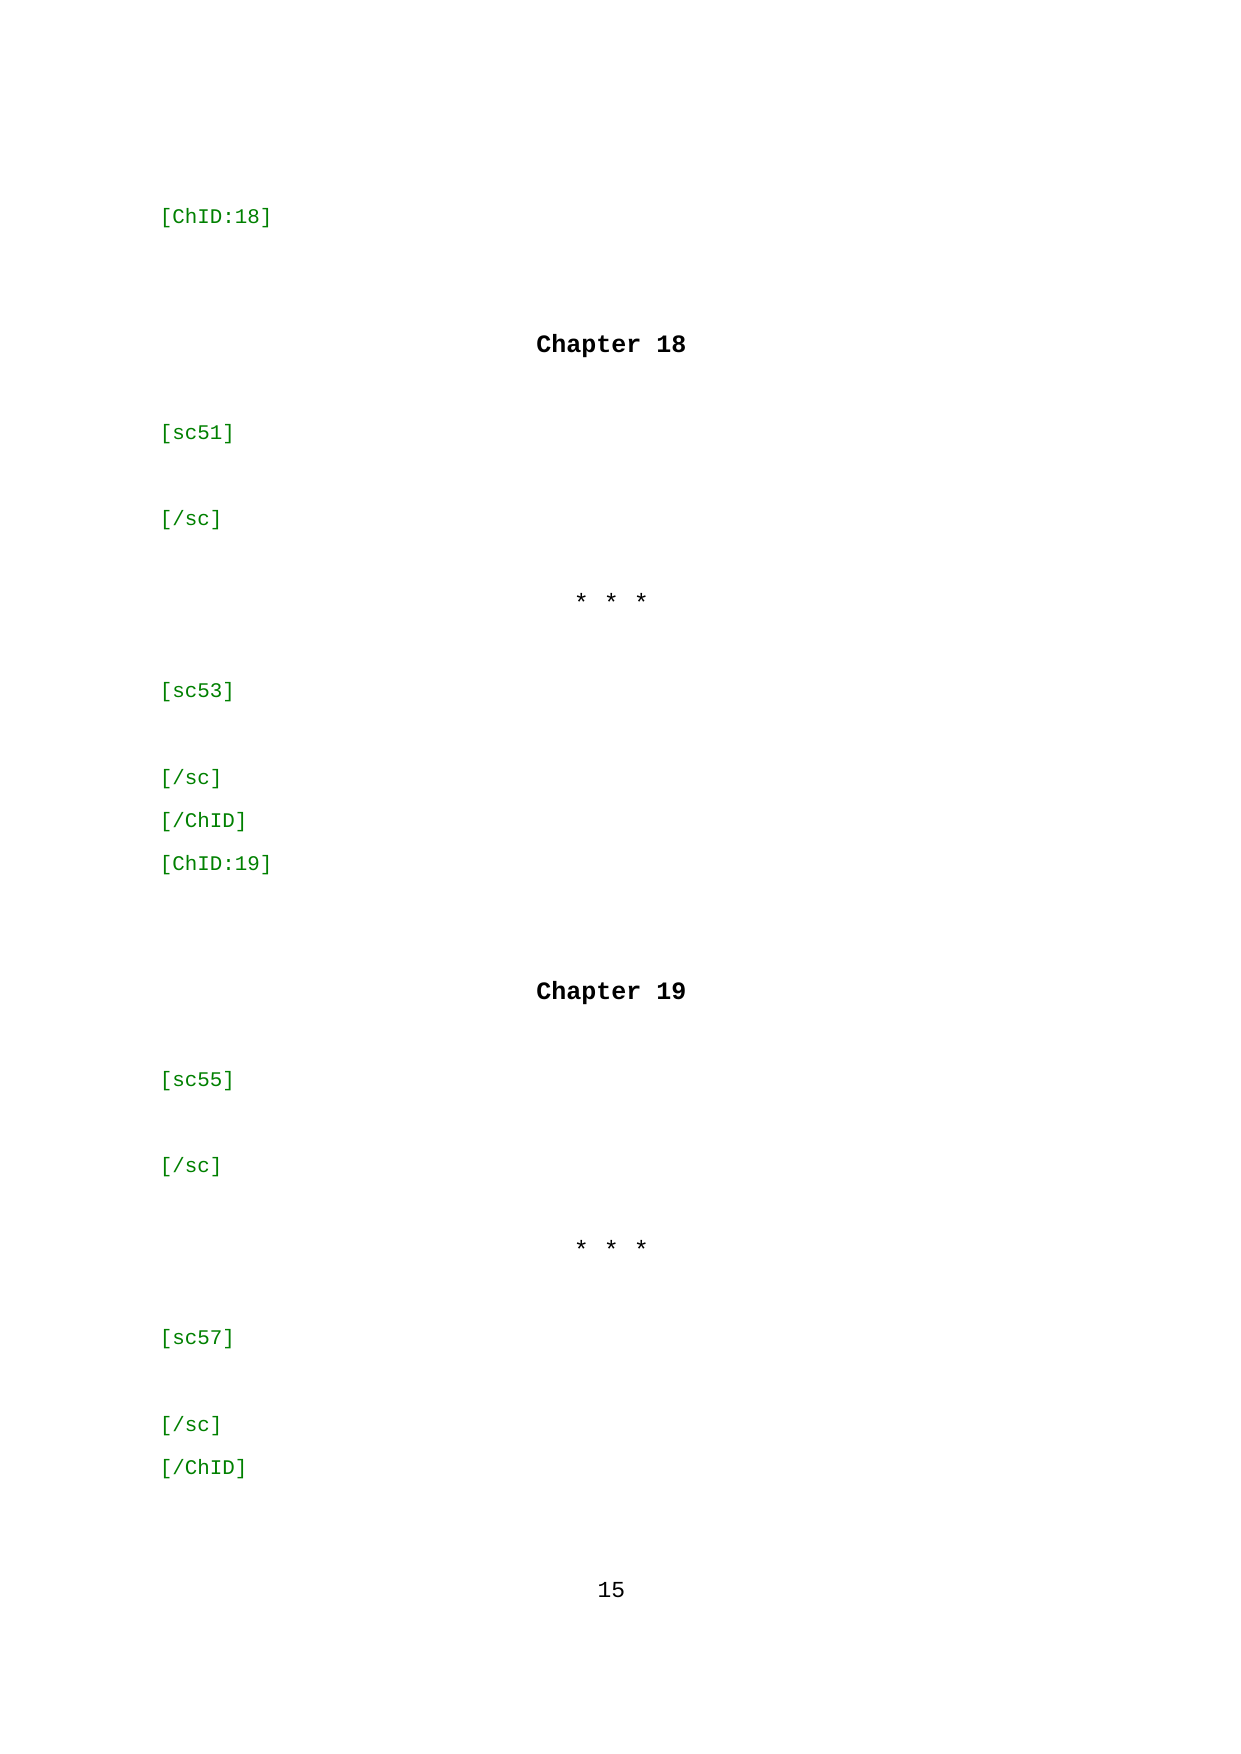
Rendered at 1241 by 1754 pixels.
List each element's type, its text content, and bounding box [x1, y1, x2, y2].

text [sc51] [159, 404, 1063, 448]
text [sc57] [159, 1310, 1063, 1353]
text [/sc] [159, 491, 1063, 534]
text [ChID:18] [159, 189, 1063, 232]
text [sc55] [159, 1051, 1063, 1094]
subtitle * * * [159, 577, 1063, 620]
text [/ChID] [159, 793, 1063, 836]
text [/sc] [159, 1396, 1063, 1439]
text [/sc] [159, 1138, 1063, 1181]
subtitle * * * [159, 1224, 1063, 1267]
subtitle Chapter 19 [159, 965, 1063, 1008]
text [/ChID] [159, 1439, 1063, 1483]
subtitle Chapter 18 [159, 318, 1063, 361]
text [/sc] [159, 749, 1063, 793]
text [sc53] [159, 663, 1063, 706]
text [ChID:19] [159, 836, 1063, 879]
